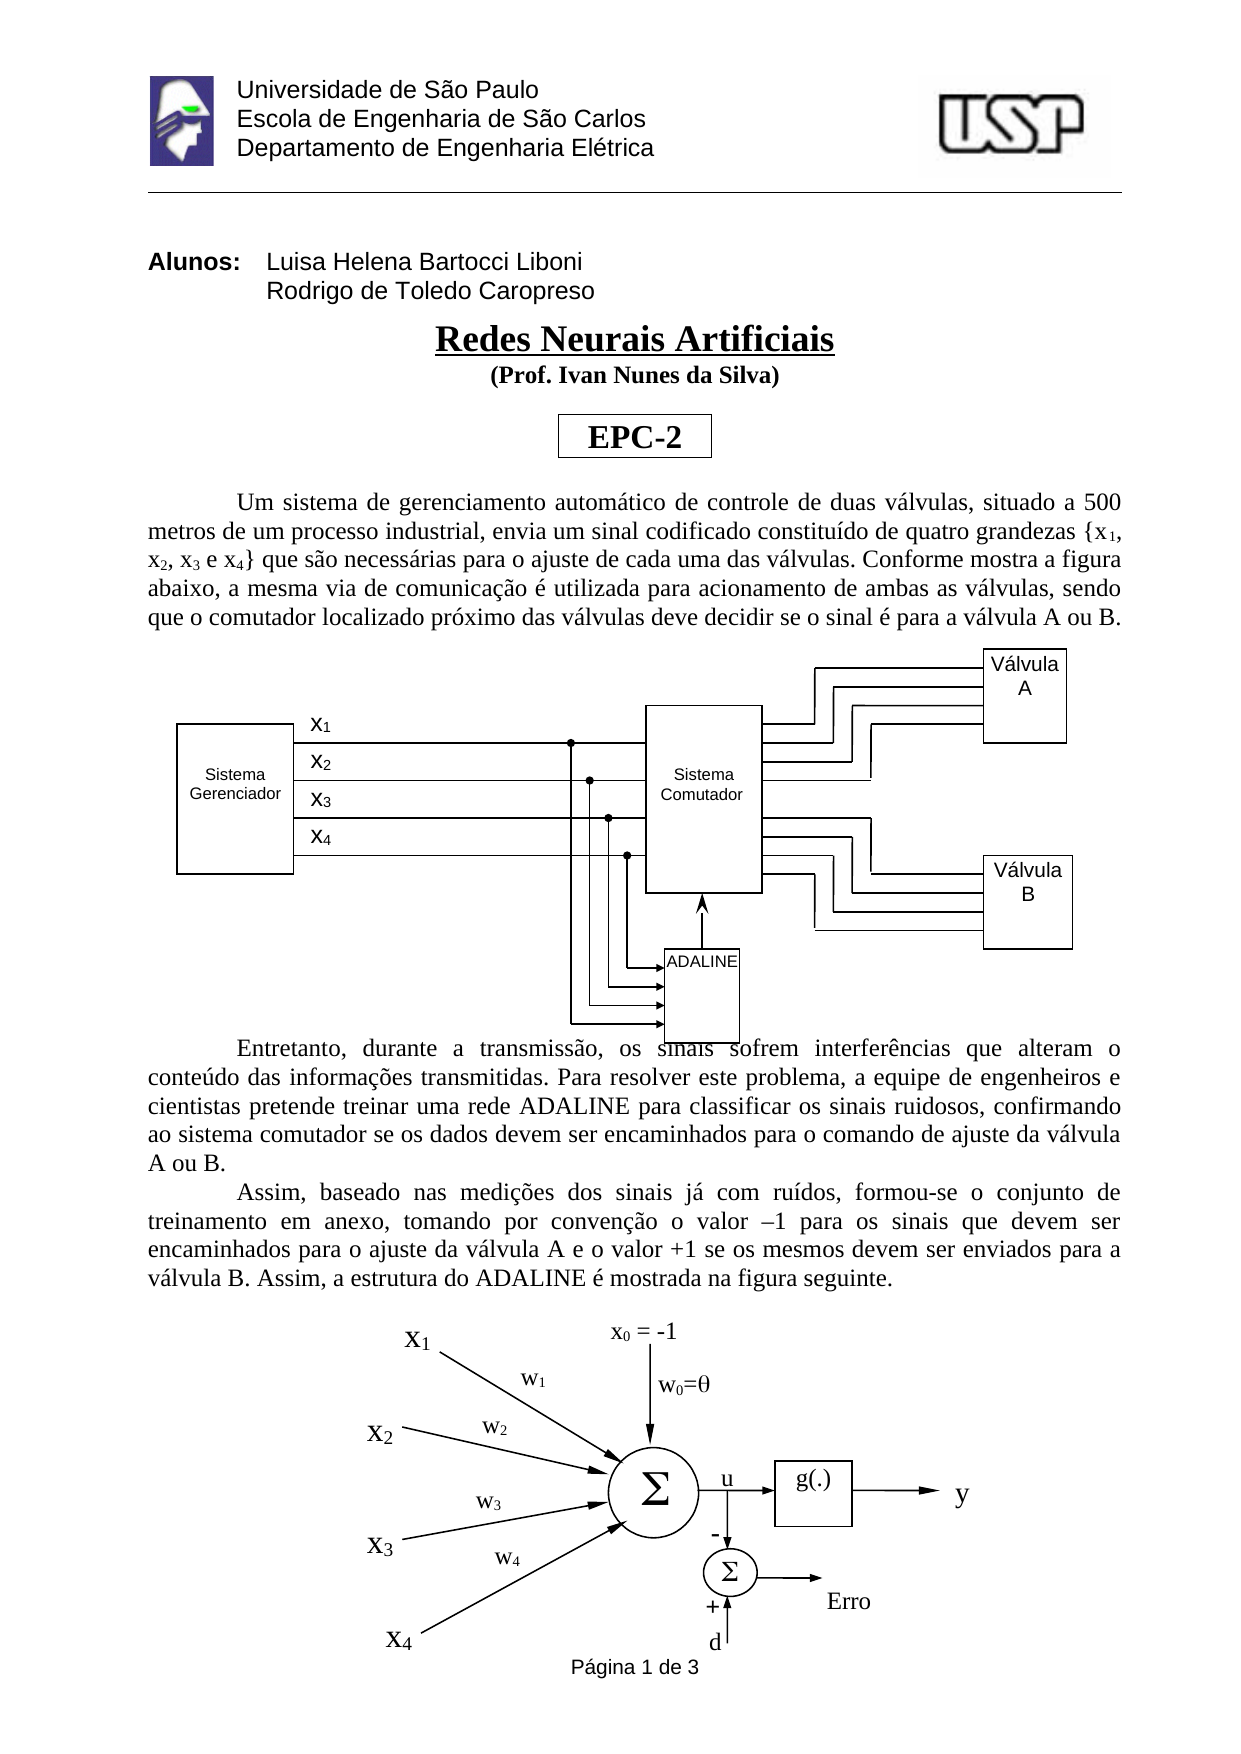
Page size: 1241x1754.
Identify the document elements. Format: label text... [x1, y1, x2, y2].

title Redes Neurais Artificiais [148, 317, 1122, 360]
text Assim, baseado nas medições dos sinais já com ruídos, formou-se o conjunto de treinamento em anexo, tomando por convenção o valor –1 para os sinais que devem ser encaminhados para o ajuste da válvula A e o valor +1 se os mesmos devem ser enviados para a válvula B. Assim, a estrutura do ADALINE é mostrada na figura seguinte. [148, 1177, 1122, 1292]
subtitle EPC-2 [559, 415, 711, 457]
text Entretanto, durante a transmissão, os sinais sofrem interferências que alteram o conteúdo das informações transmitidas. Para resolver este problema, a equipe de engenheiros e cientistas pretende treinar uma rede ADALINE para classificar os sinais ruidosos, confirmando ao sistema comutador se os dados devem ser encaminhados para o comando de ajuste da válvula A ou B. [148, 1033, 1122, 1177]
picture [918, 75, 1112, 179]
text Um sistema de gerenciamento automático de controle de duas válvulas, situado a 500 metros de um processo industrial, envia um sinal codificado constituído de quatro grandezas {x1, x2, x3 e x4} que são necessárias para o ajuste de cada uma das válvulas. Conforme mostra a figura abaixo, a mesma via de comunicação é utilizada para acionamento de ambas as válvulas, sendo que o comutador localizado próximo das válvulas deve decidir se o sinal é para a válvula A ou B. [148, 487, 1122, 631]
text Rodrigo de Toledo Caropreso [148, 276, 1122, 304]
text Alunos: Luisa Helena Bartocci Liboni [148, 247, 1122, 276]
title (Prof. Ivan Nunes da Silva) [148, 360, 1122, 389]
picture [149, 76, 214, 166]
